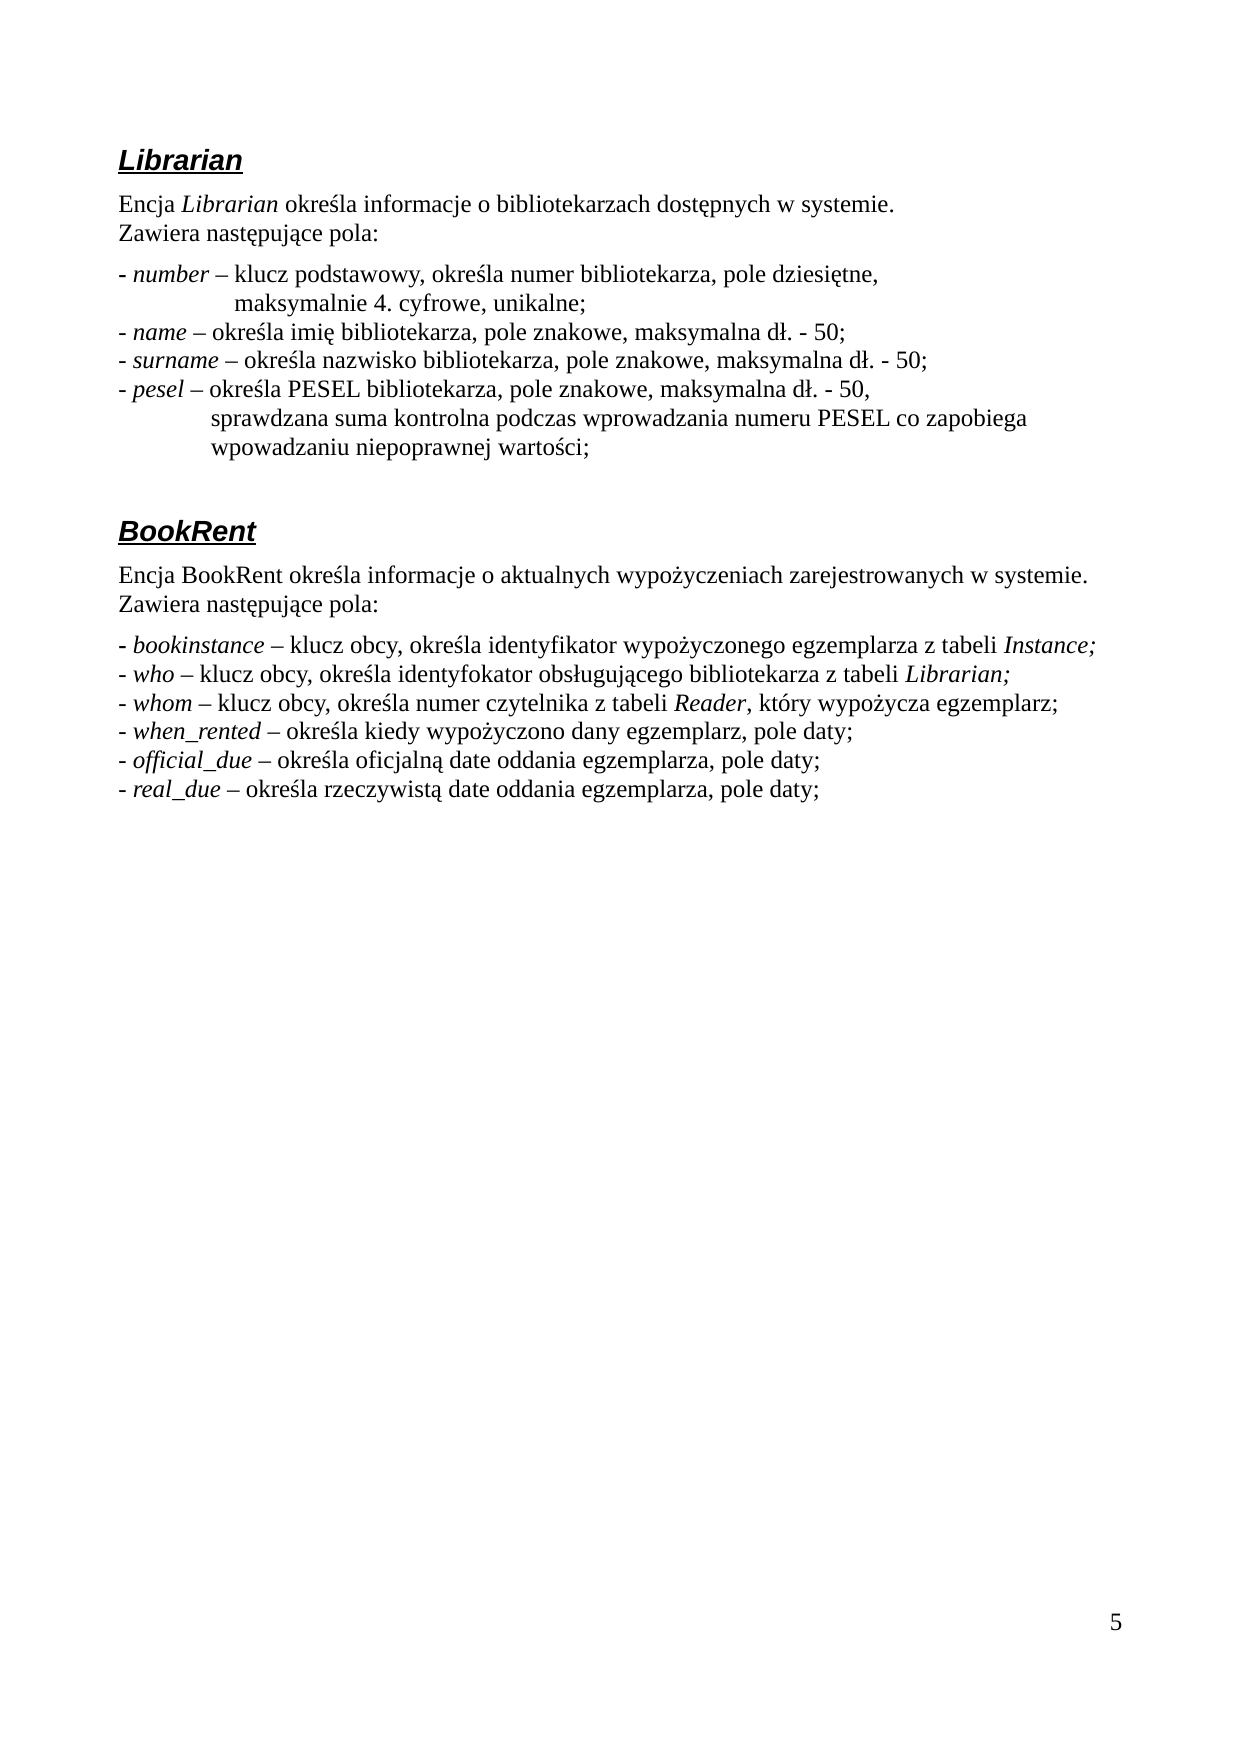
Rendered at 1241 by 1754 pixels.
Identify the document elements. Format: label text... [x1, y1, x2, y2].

text - who – klucz obcy, określa identyfokator obsługującego bibliotekarza z tabeli Librarian; [118, 659, 1122, 688]
text - bookinstance – klucz obcy, określa identyfikator wypożyczonego egzemplarza z tabeli Instance; [118, 630, 1122, 659]
text - official_due – określa oficjalną date oddania egzemplarza, pole daty; [118, 745, 1122, 774]
subtitle Librarian [118, 143, 1122, 177]
text - name – określa imię bibliotekarza, pole znakowe, maksymalna dł. - 50; [118, 317, 1122, 345]
text - surname – określa nazwisko bibliotekarza, pole znakowe, maksymalna dł. - 50; [118, 345, 1122, 374]
text Encja Librarian określa informacje o bibliotekarzach dostępnych w systemie. Zawiera następujące pola: [118, 189, 1122, 247]
subtitle BookRent [118, 514, 1122, 548]
text - pesel – określa PESEL bibliotekarza, pole znakowe, maksymalna dł. - 50, sprawdzana suma kontrolna podczas wprowadzania numeru PESEL co zapobiega wpowadzaniu niepoprawnej wartości; [118, 374, 1122, 460]
text - when_rented – określa kiedy wypożyczono dany egzemplarz, pole daty; [118, 716, 1122, 745]
text maksymalnie 4. cyfrowe, unikalne; [118, 288, 1122, 317]
text - number – klucz podstawowy, określa numer bibliotekarza, pole dziesiętne, [118, 259, 1122, 288]
text - real_due – określa rzeczywistą date oddania egzemplarza, pole daty; [118, 774, 1122, 803]
text - whom – klucz obcy, określa numer czytelnika z tabeli Reader, który wypożycza egzemplarz; [118, 688, 1122, 716]
text Encja BookRent określa informacje o aktualnych wypożyczeniach zarejestrowanych w systemie. Zawiera następujące pola: [118, 560, 1122, 618]
